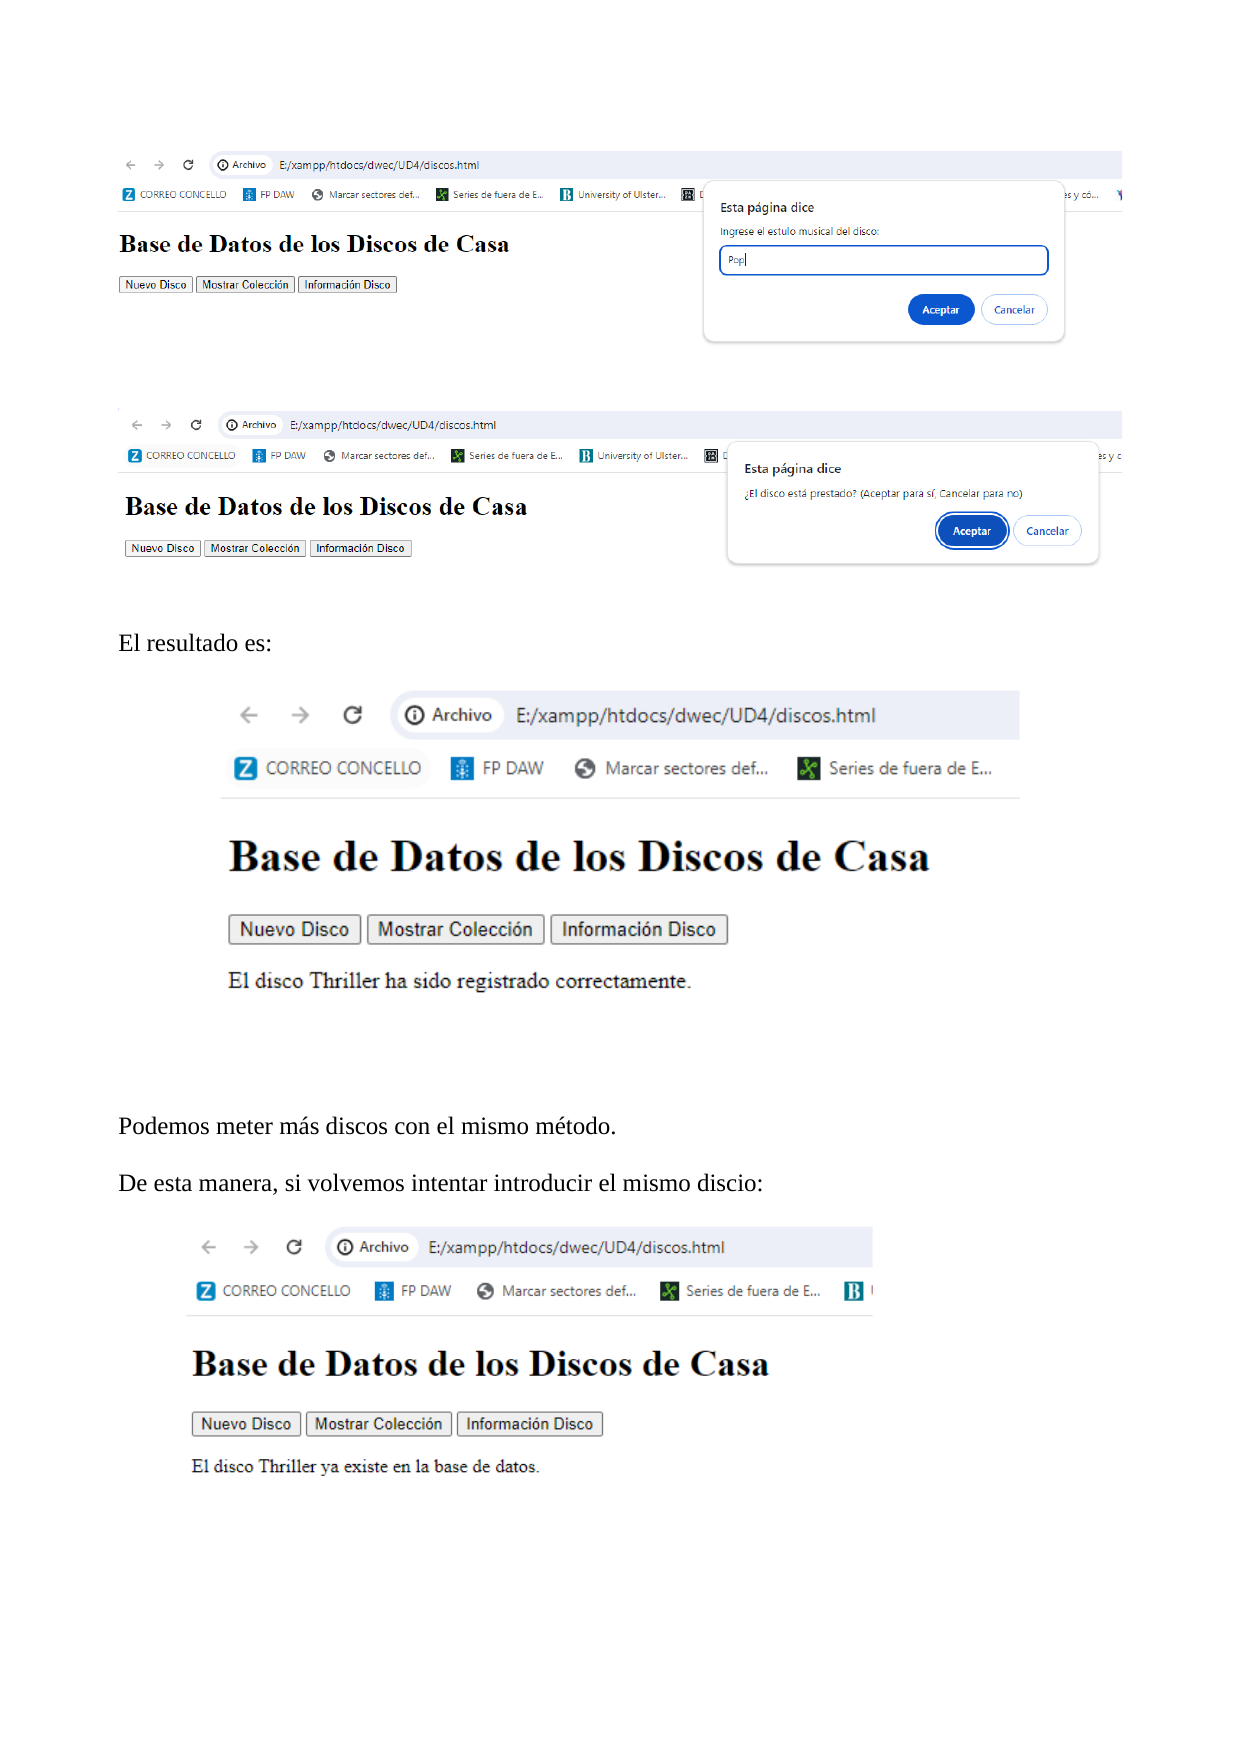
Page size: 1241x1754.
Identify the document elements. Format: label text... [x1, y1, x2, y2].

text De esta manera, si volvemos intentar introducir el mismo discio: [118, 1168, 1122, 1197]
text El resultado es: [118, 628, 1122, 657]
picture [118, 408, 1123, 600]
picture [186, 1221, 873, 1551]
text Podemos meter más discos con el mismo método. [118, 1111, 1122, 1139]
picture [220, 685, 1020, 1082]
picture [118, 146, 1123, 380]
